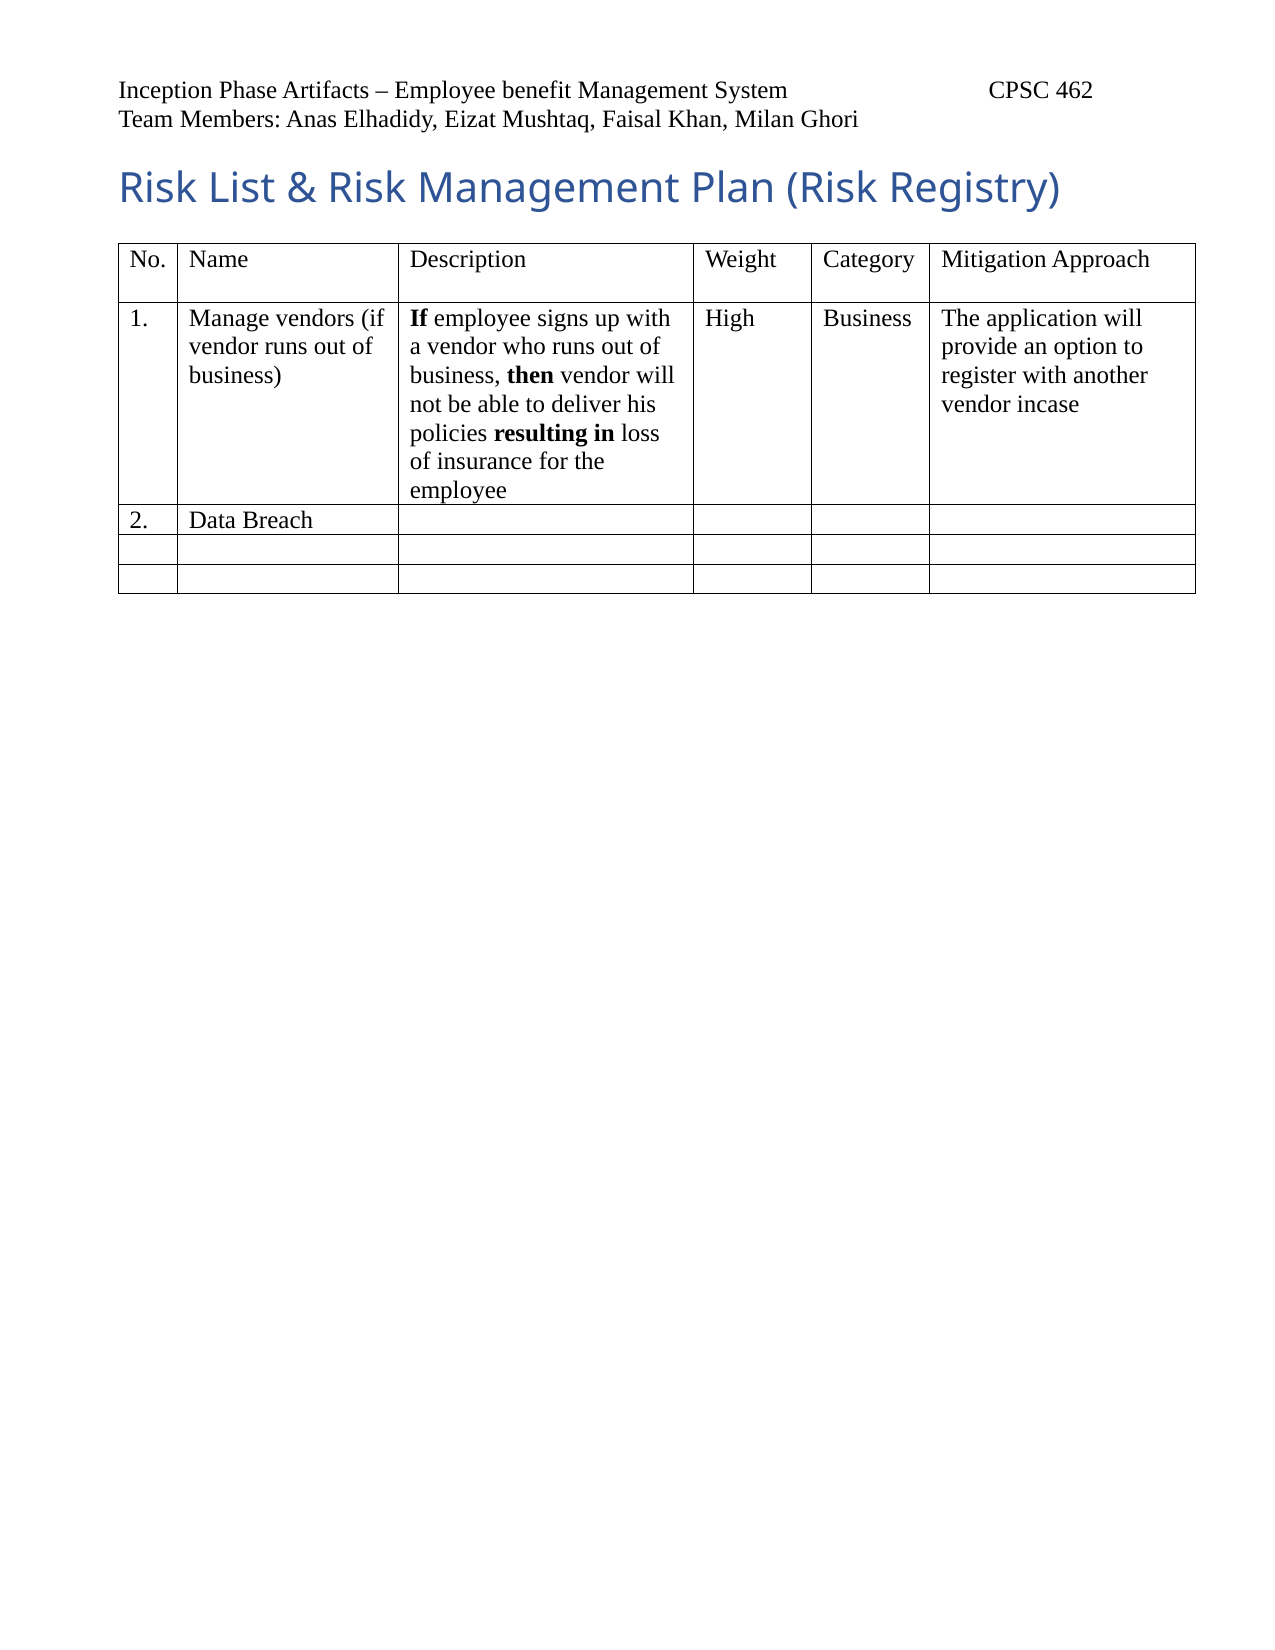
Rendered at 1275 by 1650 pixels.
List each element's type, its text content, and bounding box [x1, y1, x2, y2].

table_cell [930, 505, 1195, 534]
table_cell [812, 505, 929, 534]
table_cell [694, 535, 811, 563]
table_cell [930, 565, 1195, 593]
table_cell Data Breach [178, 505, 398, 534]
table_cell [178, 535, 398, 563]
table_cell The application will provide an option to register with another vendor incase [930, 303, 1195, 504]
table_cell 1. [119, 303, 177, 504]
table_cell [119, 535, 177, 563]
table_cell Manage vendors (if vendor runs out of business) [178, 303, 398, 504]
table_header Mitigation Approach [930, 244, 1195, 302]
table_cell High [694, 303, 811, 504]
table_header Name [178, 244, 398, 302]
table_cell [812, 535, 929, 563]
table_cell [399, 535, 693, 563]
table_header Weight [694, 244, 811, 302]
table_cell If employee signs up with a vendor who runs out of business, then vendor will not be able to deliver his policies resulting in loss of insurance for the employee [399, 303, 693, 504]
table_cell [694, 565, 811, 593]
table_cell Business [812, 303, 929, 504]
table_header Description [399, 244, 693, 302]
table_header Category [812, 244, 929, 302]
table_cell [399, 505, 693, 534]
table_cell [930, 535, 1195, 563]
table_cell [178, 565, 398, 593]
subtitle Risk List & Risk Management Plan (Risk Registry) [118, 157, 1157, 214]
table_cell [399, 565, 693, 593]
table_cell [119, 565, 177, 593]
table_cell [694, 505, 811, 534]
table_cell [812, 565, 929, 593]
table_cell 2. [119, 505, 177, 534]
table_header No. [119, 244, 177, 302]
